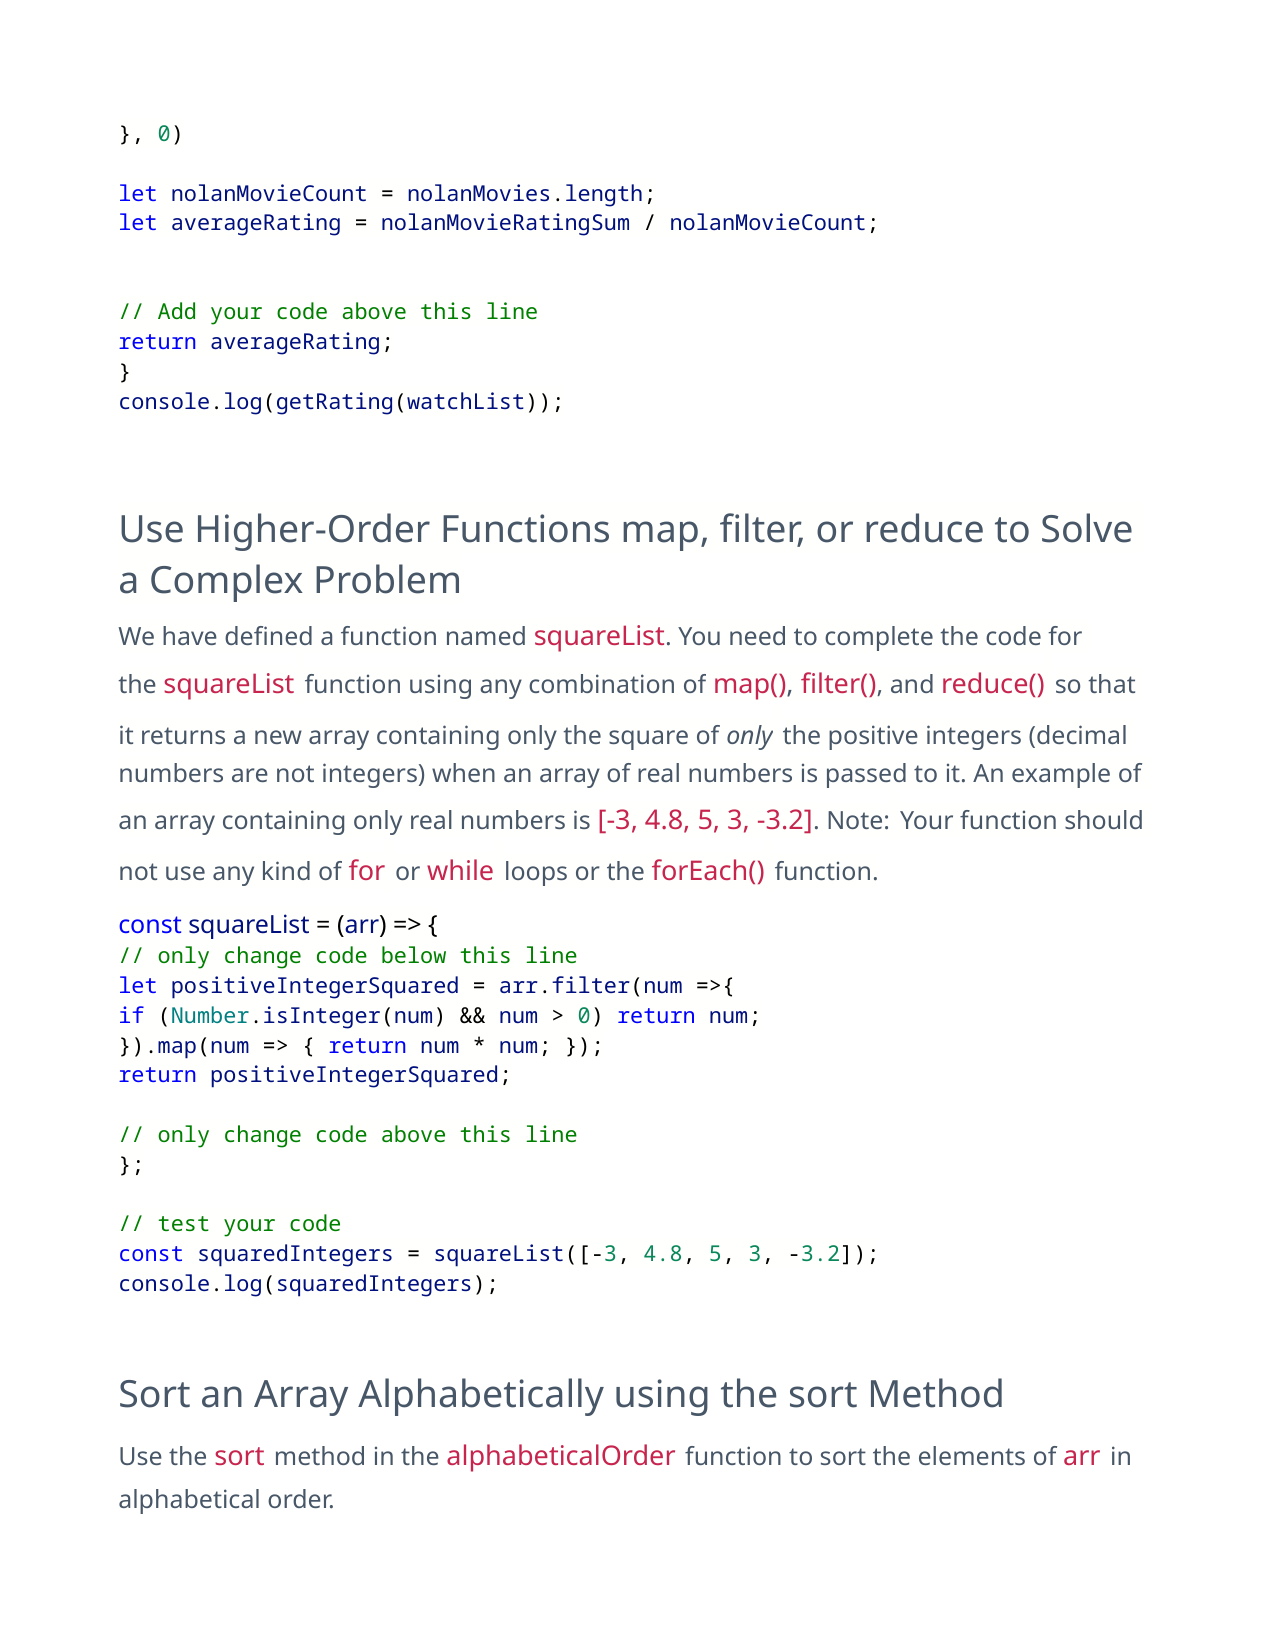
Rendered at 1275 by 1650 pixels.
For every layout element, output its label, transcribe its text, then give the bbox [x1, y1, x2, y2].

text let positiveIntegerSquared = arr.filter(num =>{ [118, 970, 1157, 1000]
text Use the sort method in the alphabeticalOrder function to sort the elements of arr in alphabetical order. [118, 1431, 1157, 1517]
text return positiveIntegerSquared; [118, 1059, 1157, 1089]
text // Add your code above this line [118, 296, 1157, 326]
text let averageRating = nolanMovieRatingSum / nolanMovieCount; [118, 207, 1157, 237]
text // only change code below this line [118, 940, 1157, 970]
text return averageRating; [118, 326, 1157, 356]
subtitle Use Higher-Order Functions map, filter, or reduce to Solve a Complex Problem [118, 502, 1157, 604]
text console.log(squaredIntegers); [118, 1268, 1157, 1298]
text }; [118, 1149, 1157, 1178]
text const squaredIntegers = squareList([-3, 4.8, 5, 3, -3.2]); [118, 1238, 1157, 1268]
text }).map(num => { return num * num; }); [118, 1030, 1157, 1059]
subtitle Sort an Array Alphabetically using the sort Method [118, 1367, 1157, 1418]
text // only change code above this line [118, 1119, 1157, 1149]
text // test your code [118, 1208, 1157, 1238]
text let nolanMovieCount = nolanMovies.length; [118, 178, 1157, 207]
text We have defined a function named squareList. You need to complete the code for the squareList function using any combination of map(), filter(), and reduce() so that it returns a new array containing only the square of only the positive integers (decimal numbers are not integers) when an array of real numbers is passed to it. An example of an array containing only real numbers is [-3, 4.8, 5, 3, -3.2]. Note: Your function should not use any kind of for or while loops or the forEach() function. [118, 617, 1157, 892]
text const squareList = (arr) => { [118, 906, 1157, 940]
text console.log(getRating(watchList)); [118, 386, 1157, 416]
text if (Number.isInteger(num) && num > 0) return num; [118, 1000, 1157, 1030]
text }, 0) [118, 118, 1157, 148]
text } [118, 356, 1157, 386]
